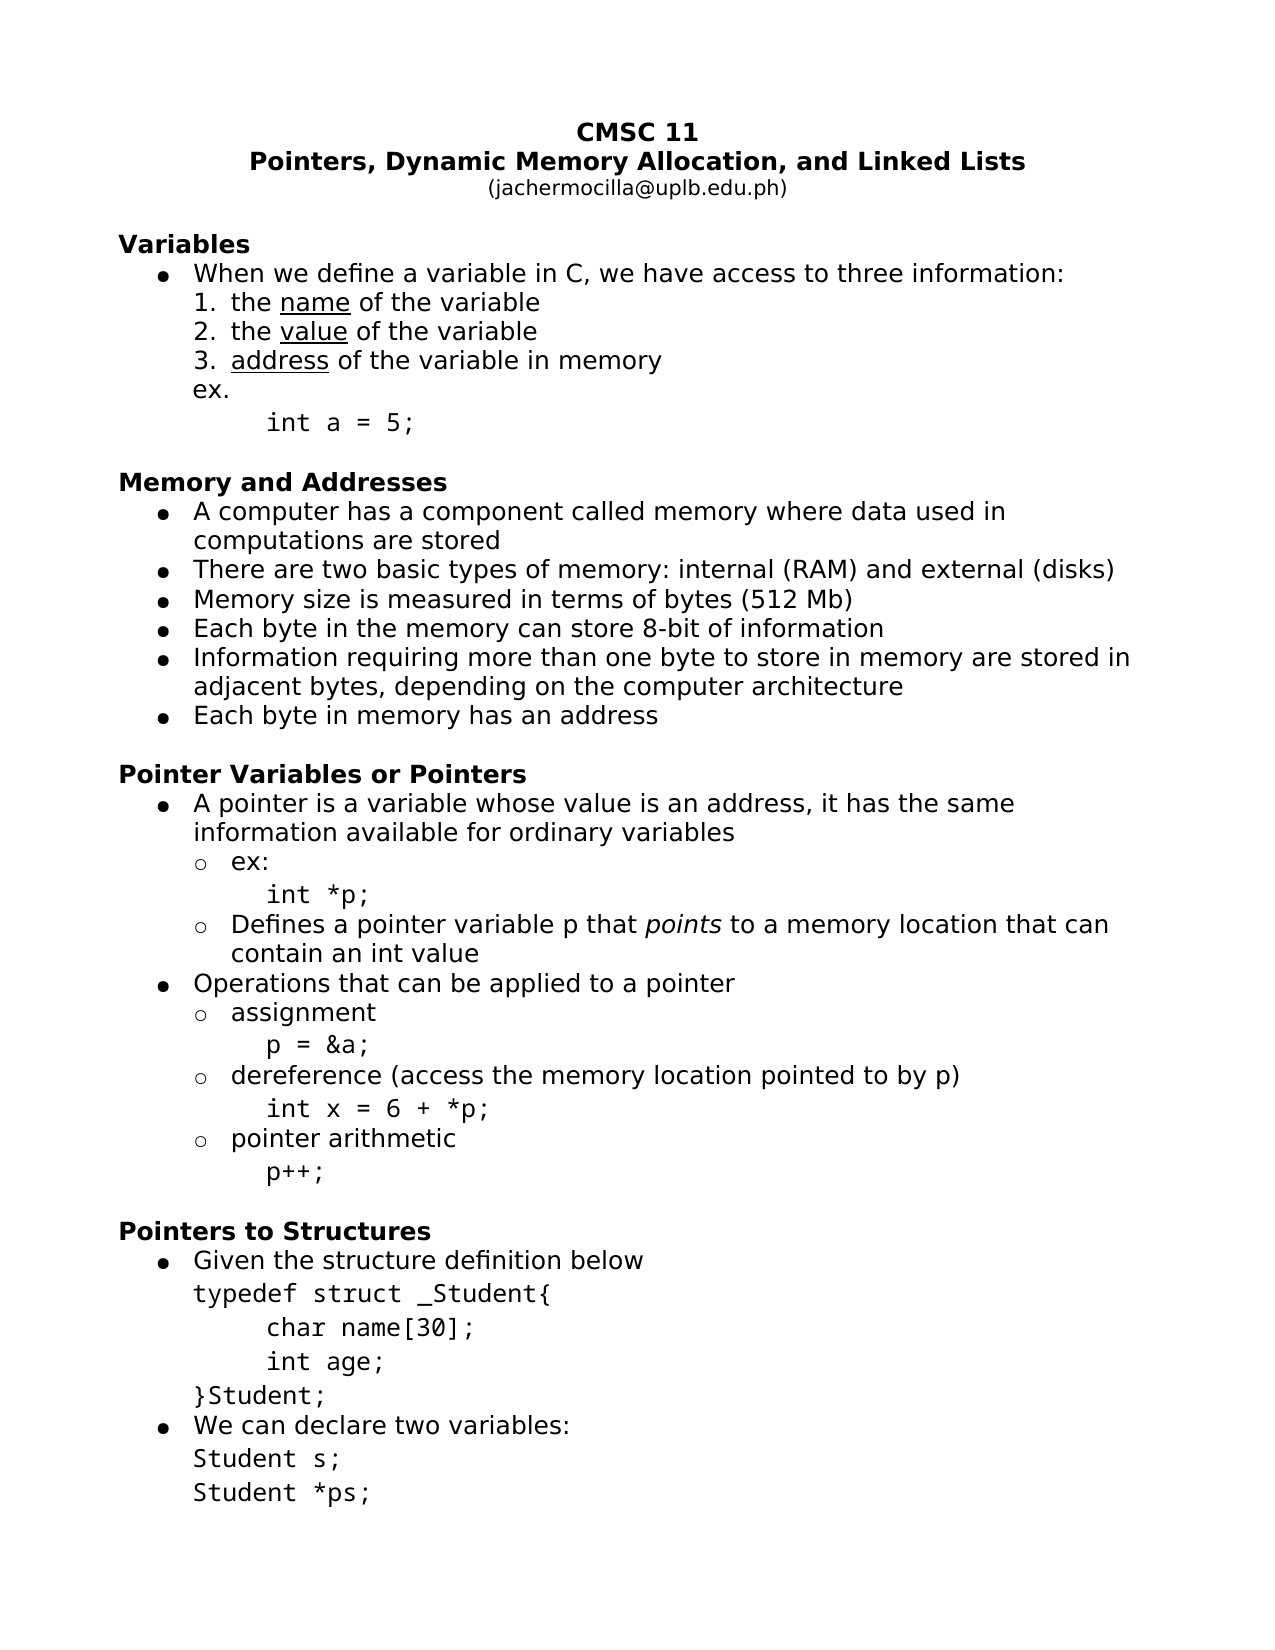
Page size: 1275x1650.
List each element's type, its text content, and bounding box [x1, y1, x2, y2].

text ex. [118, 376, 1157, 405]
text typedef struct _Student{ [118, 1275, 1157, 1309]
list Given the structure definition below [156, 1246, 1157, 1275]
list the value of the variable [193, 317, 1157, 347]
list A computer has a component called memory where data used in computations are stored [156, 497, 1157, 556]
list pointer arithmetic [193, 1124, 1157, 1154]
text Pointer Variables or Pointers [118, 760, 1157, 789]
list the name of the variable [193, 288, 1157, 317]
text p = &a; [118, 1027, 1157, 1061]
text Memory and Addresses [118, 468, 1157, 497]
text Variables [118, 230, 1157, 259]
list A pointer is a variable whose value is an address, it has the same information available for ordinary variables [156, 789, 1157, 847]
list dereference (access the memory location pointed to by p) [193, 1061, 1157, 1090]
list address of the variable in memory [193, 347, 1157, 376]
list Information requiring more than one byte to store in memory are stored in adjacent bytes, depending on the computer architecture [156, 643, 1157, 701]
list Each byte in the memory can store 8-bit of information [156, 614, 1157, 643]
text Student *ps; [118, 1475, 1157, 1509]
list When we define a variable in C, we have access to three information: [156, 259, 1157, 288]
list We can declare two variables: [156, 1411, 1157, 1441]
text int *p; [118, 876, 1157, 911]
text Student s; [118, 1441, 1157, 1475]
text int age; [118, 1343, 1157, 1377]
text int x = 6 + *p; [118, 1090, 1157, 1124]
text Pointers, Dynamic Memory Allocation, and Linked Lists [118, 147, 1157, 176]
list ex: [193, 847, 1157, 876]
list There are two basic types of memory: internal (RAM) and external (disks) [156, 556, 1157, 585]
list Defines a pointer variable p that points to a memory location that can contain an int value [193, 911, 1157, 969]
list Memory size is measured in terms of bytes (512 Mb) [156, 585, 1157, 614]
text (jachermocilla@uplb.edu.ph) [118, 176, 1157, 201]
text int a = 5; [118, 405, 1157, 439]
text p++; [118, 1154, 1157, 1188]
list Each byte in memory has an address [156, 701, 1157, 731]
text char name[30]; [118, 1309, 1157, 1343]
text }Student; [118, 1377, 1157, 1411]
list assignment [193, 998, 1157, 1027]
text CMSC 11 [118, 118, 1157, 147]
list Operations that can be applied to a pointer [156, 969, 1157, 998]
text Pointers to Structures [118, 1217, 1157, 1246]
